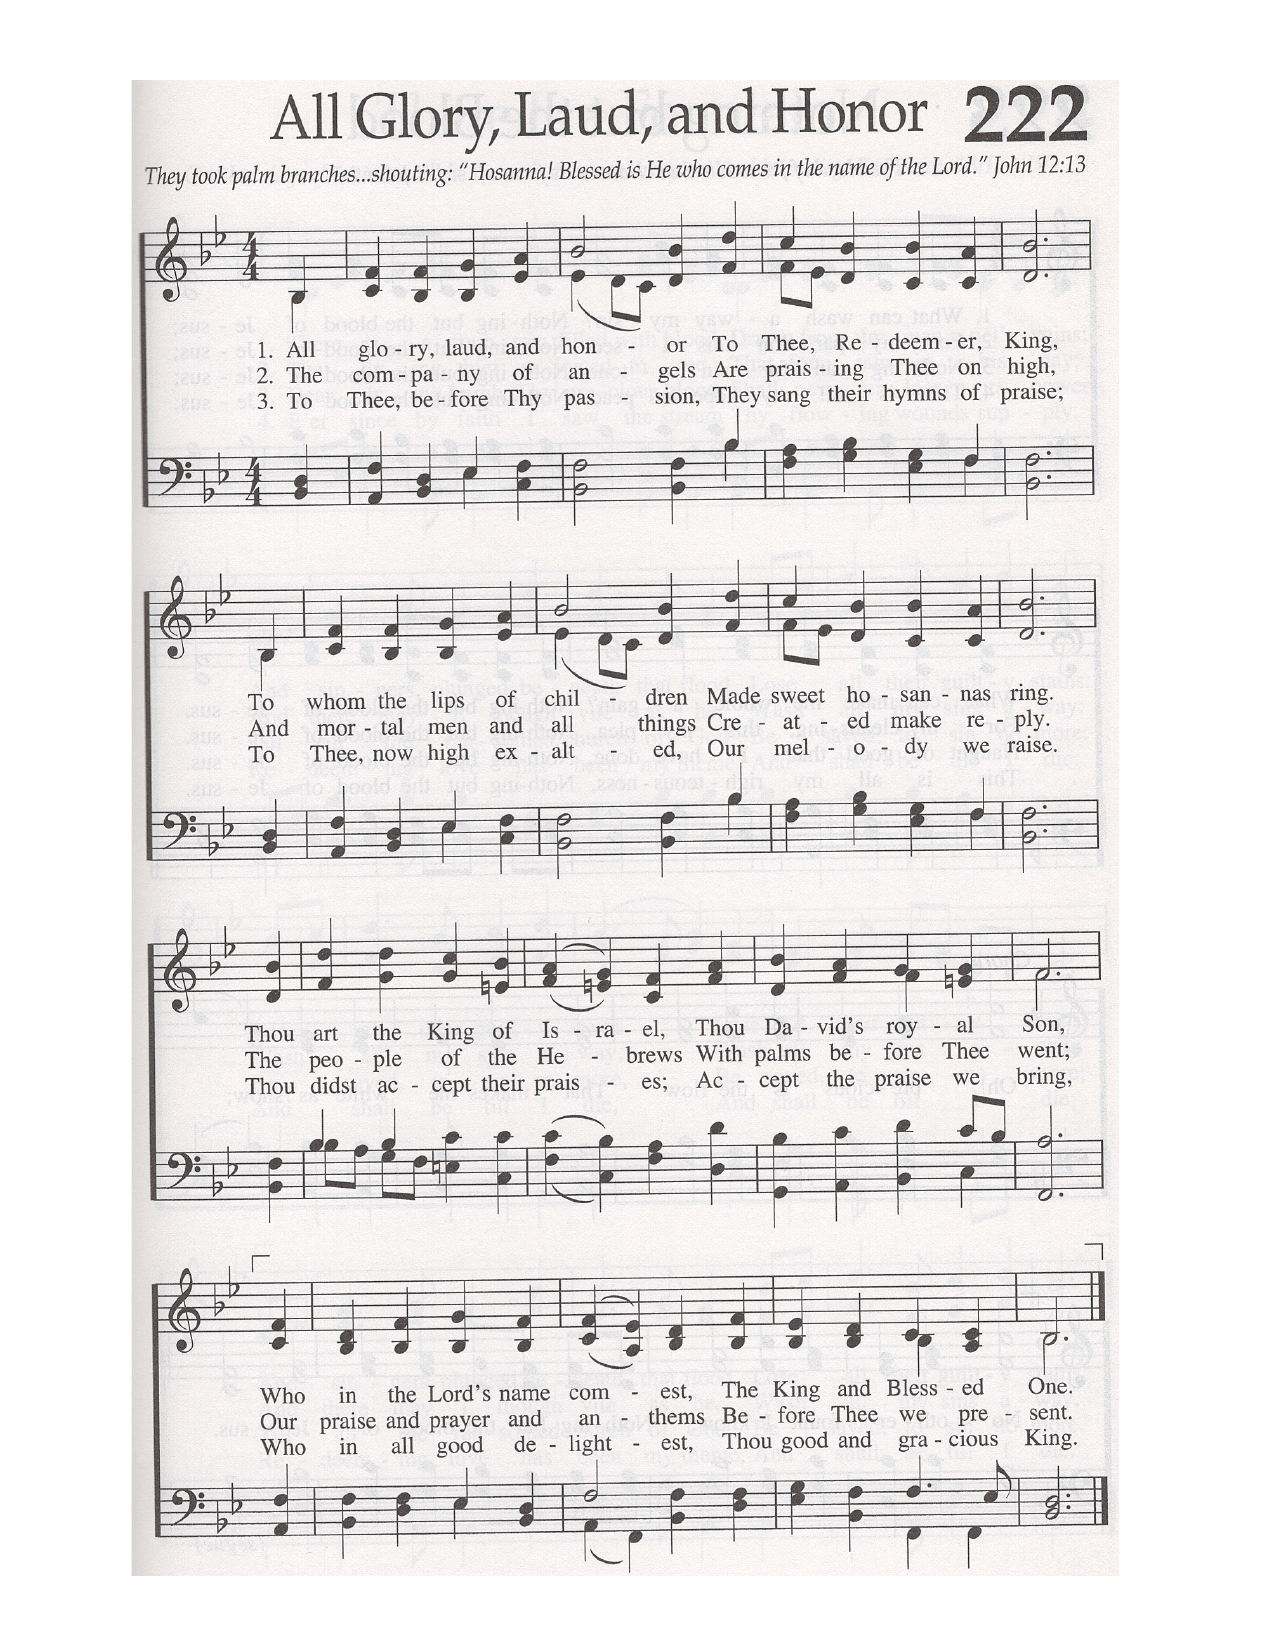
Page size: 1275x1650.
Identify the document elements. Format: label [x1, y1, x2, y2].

picture [131, 538, 880, 1576]
